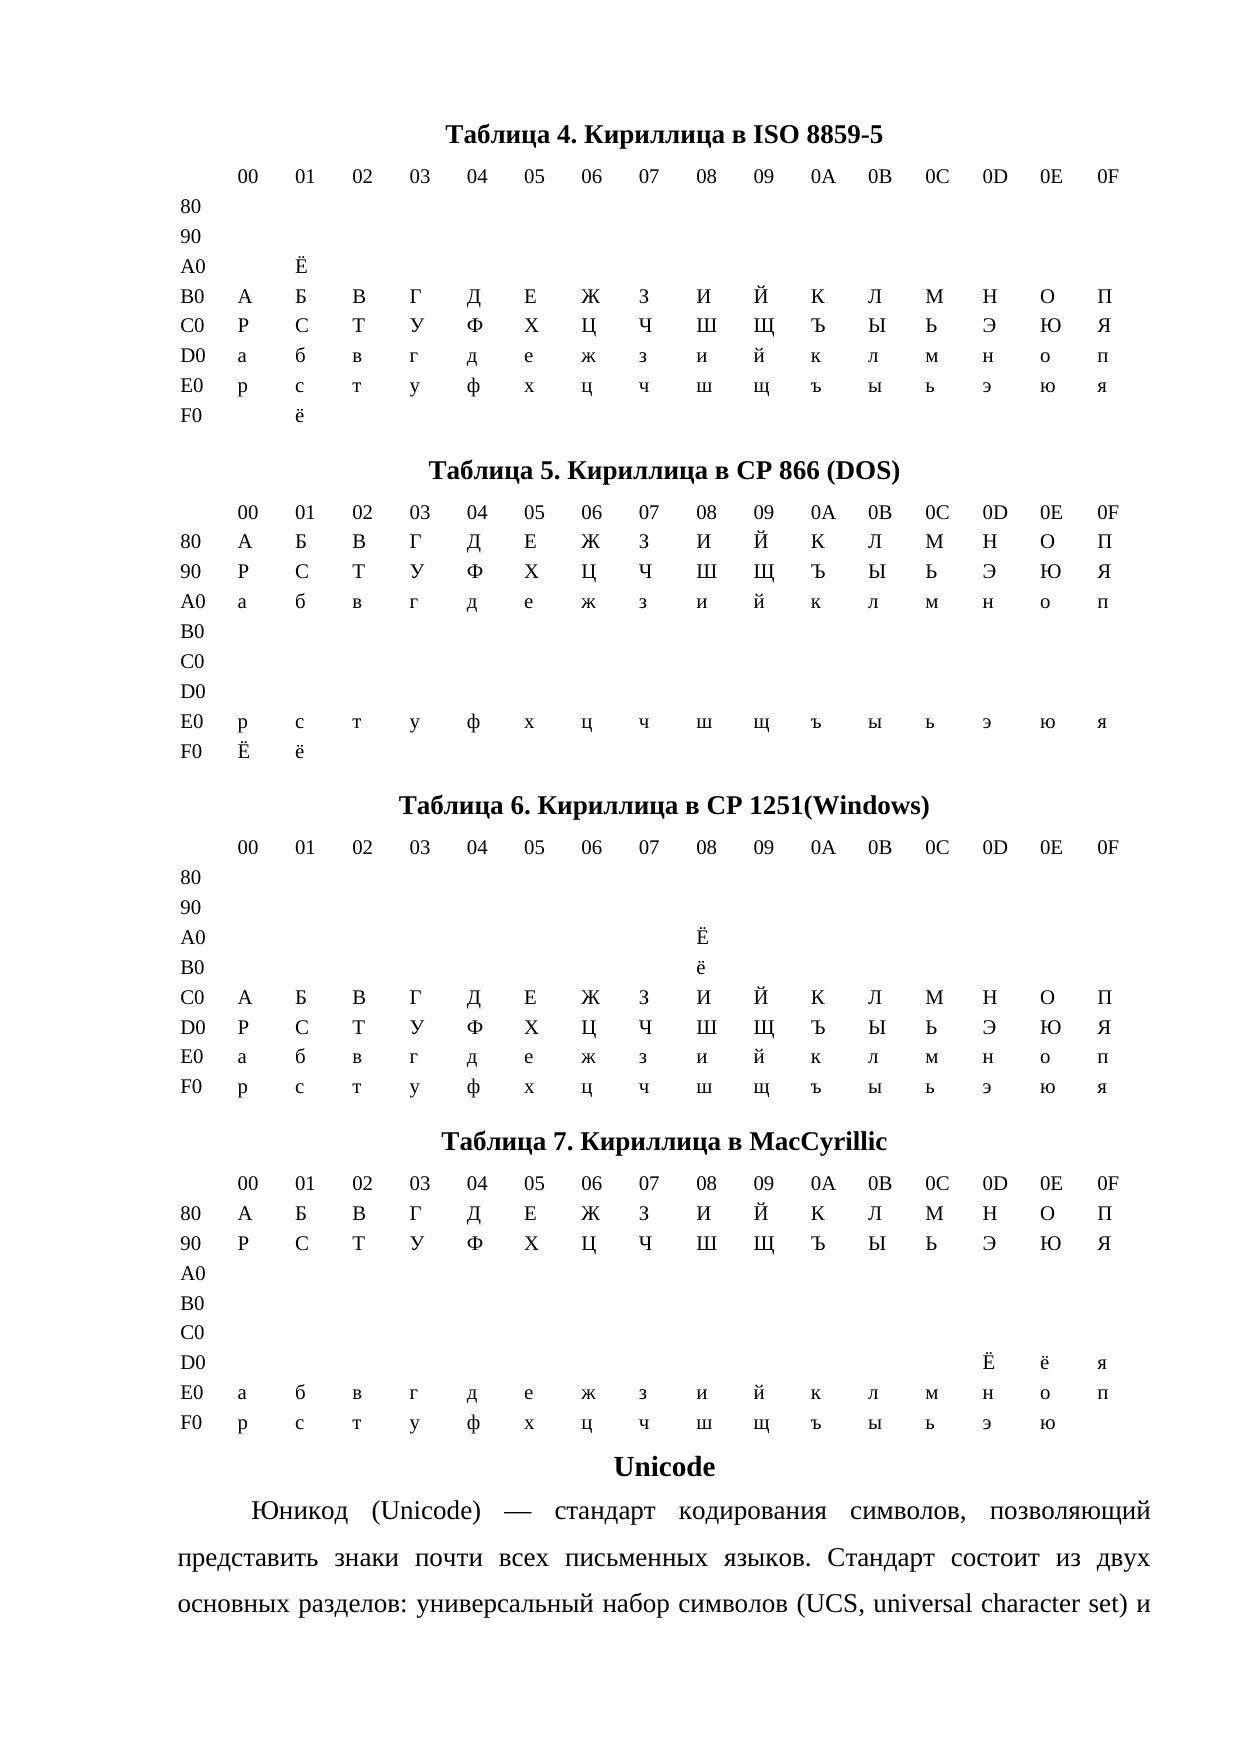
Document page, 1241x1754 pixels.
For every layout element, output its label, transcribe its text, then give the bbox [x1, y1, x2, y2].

table_cell [578, 892, 636, 922]
table_cell [750, 1258, 808, 1287]
table_cell [636, 1258, 693, 1287]
table_cell [464, 1347, 521, 1377]
table_cell [636, 191, 693, 221]
table_cell [808, 676, 865, 706]
table_cell [1094, 736, 1152, 766]
table_cell [349, 616, 406, 646]
table_cell т [349, 706, 406, 736]
table_cell К [808, 281, 865, 311]
table_cell ъ [808, 370, 865, 400]
table_cell ч [636, 1407, 693, 1437]
table_cell О [1037, 281, 1094, 311]
table_cell [750, 1288, 808, 1317]
table_cell в [349, 1377, 406, 1407]
table_cell [980, 1318, 1037, 1347]
table_cell Ь [922, 1012, 979, 1042]
table_cell п [1094, 1042, 1152, 1071]
table_cell B0 [177, 616, 234, 646]
table_cell Т [349, 556, 406, 586]
table_cell [922, 616, 979, 646]
table_header 08 [693, 497, 750, 527]
table_cell Х [521, 1012, 578, 1042]
table_cell Ё [693, 922, 750, 952]
table_cell [578, 1288, 636, 1317]
table_cell A0 [177, 1258, 234, 1287]
table_cell [636, 952, 693, 982]
table_cell C0 [177, 982, 234, 1012]
table_cell [922, 1288, 979, 1317]
table_cell ф [464, 1071, 521, 1101]
table_cell [1037, 191, 1094, 221]
table_cell [808, 616, 865, 646]
table_cell х [521, 1071, 578, 1101]
table_cell C0 [177, 646, 234, 676]
table_cell [235, 191, 292, 221]
table_cell [292, 1318, 349, 1347]
table_cell [292, 646, 349, 676]
table_cell [750, 646, 808, 676]
table_cell щ [750, 370, 808, 400]
table_cell [578, 191, 636, 221]
table_cell Х [521, 311, 578, 340]
table_cell [292, 1258, 349, 1287]
table_cell я [1094, 370, 1152, 400]
table_cell E0 [177, 1377, 234, 1407]
table_header [177, 497, 234, 527]
table_cell [808, 1288, 865, 1317]
table_cell [464, 1288, 521, 1317]
table_cell [1037, 646, 1094, 676]
table_header 03 [406, 161, 464, 191]
table_cell [464, 221, 521, 251]
table_cell E0 [177, 370, 234, 400]
table_header 0C [922, 832, 979, 862]
table_cell Л [865, 982, 922, 1012]
table_cell [693, 1258, 750, 1287]
table_cell И [693, 982, 750, 1012]
table_cell щ [750, 1071, 808, 1101]
table_cell [521, 1347, 578, 1377]
table_cell Р [235, 1012, 292, 1042]
table_cell Р [235, 311, 292, 340]
table_cell [292, 221, 349, 251]
table_cell Г [406, 281, 464, 311]
table_cell [980, 221, 1037, 251]
table_cell [922, 400, 979, 430]
table_cell п [1094, 1377, 1152, 1407]
table_cell ч [636, 370, 693, 400]
table_cell [693, 221, 750, 251]
table_cell Щ [750, 1228, 808, 1258]
table_cell е [521, 340, 578, 370]
table_header 09 [750, 832, 808, 862]
table_cell м [922, 1042, 979, 1071]
table_cell А [235, 982, 292, 1012]
table_cell с [292, 1407, 349, 1437]
table_cell [1094, 400, 1152, 430]
table_cell Ф [464, 556, 521, 586]
table_cell [750, 862, 808, 892]
table_cell [980, 952, 1037, 982]
table_cell у [406, 706, 464, 736]
table_cell я [1094, 1347, 1152, 1377]
table_header [177, 1168, 234, 1198]
table_cell л [865, 1377, 922, 1407]
table_cell ь [922, 370, 979, 400]
table_cell [235, 251, 292, 281]
table_header 0E [1037, 497, 1094, 527]
table_cell а [235, 1042, 292, 1071]
table_cell Н [980, 982, 1037, 1012]
table_cell F0 [177, 1071, 234, 1101]
table_cell [636, 862, 693, 892]
table_cell О [1037, 527, 1094, 556]
table_cell [578, 922, 636, 952]
table_header 08 [693, 1168, 750, 1198]
table_cell ф [464, 370, 521, 400]
table_cell В [349, 281, 406, 311]
table_cell л [865, 586, 922, 616]
table_cell [980, 1258, 1037, 1287]
table_cell [1037, 736, 1094, 766]
table_cell У [406, 311, 464, 340]
table_cell [349, 1258, 406, 1287]
table_header 0F [1094, 832, 1152, 862]
table_cell [750, 952, 808, 982]
table_header 06 [578, 832, 636, 862]
table_cell [808, 1347, 865, 1377]
table_cell ш [693, 706, 750, 736]
table_cell [636, 892, 693, 922]
table_header 05 [521, 497, 578, 527]
table_cell ь [922, 1407, 979, 1437]
table_cell Д [464, 281, 521, 311]
table_cell Й [750, 527, 808, 556]
table_cell ю [1037, 706, 1094, 736]
table_header 0C [922, 1168, 979, 1198]
table_cell К [808, 1198, 865, 1228]
table_cell [464, 676, 521, 706]
table_cell [406, 1258, 464, 1287]
table_cell П [1094, 527, 1152, 556]
table_cell ж [578, 1042, 636, 1071]
table_cell Ц [578, 1012, 636, 1042]
table_header 0D [980, 161, 1037, 191]
table_cell т [349, 370, 406, 400]
table_header 07 [636, 497, 693, 527]
table_cell Ы [865, 1012, 922, 1042]
table_cell [578, 676, 636, 706]
table_cell и [693, 1042, 750, 1071]
table_header 09 [750, 161, 808, 191]
table_cell о [1037, 1042, 1094, 1071]
table_cell [464, 952, 521, 982]
table_cell [235, 646, 292, 676]
table_cell з [636, 1377, 693, 1407]
table_cell в [349, 1042, 406, 1071]
table_cell Н [980, 527, 1037, 556]
table_cell [922, 862, 979, 892]
table_cell [464, 251, 521, 281]
table_cell б [292, 1377, 349, 1407]
table_header 0B [865, 161, 922, 191]
table_header 09 [750, 1168, 808, 1198]
table_cell о [1037, 1377, 1094, 1407]
table_cell б [292, 1042, 349, 1071]
table_cell [521, 1258, 578, 1287]
table_header 07 [636, 832, 693, 862]
table_cell 80 [177, 527, 234, 556]
table_header 0D [980, 832, 1037, 862]
table_cell а [235, 586, 292, 616]
table_cell о [1037, 586, 1094, 616]
table_cell [521, 736, 578, 766]
table_cell к [808, 586, 865, 616]
table_header 08 [693, 832, 750, 862]
table_cell Я [1094, 1012, 1152, 1042]
table_cell Ц [578, 1228, 636, 1258]
table_cell Р [235, 1228, 292, 1258]
table_cell [922, 892, 979, 922]
table_cell [349, 191, 406, 221]
table_header 04 [464, 1168, 521, 1198]
table_cell [980, 736, 1037, 766]
table_cell Ш [693, 556, 750, 586]
table_cell ю [1037, 1407, 1094, 1437]
table_cell П [1094, 281, 1152, 311]
table_cell [521, 892, 578, 922]
table_cell С [292, 1012, 349, 1042]
table_cell [1037, 1318, 1094, 1347]
table_cell 90 [177, 221, 234, 251]
table_cell Ч [636, 556, 693, 586]
table_cell ь [922, 706, 979, 736]
table_cell У [406, 1228, 464, 1258]
table_cell р [235, 1071, 292, 1101]
table_header 0D [980, 497, 1037, 527]
table_cell [292, 922, 349, 952]
table_header 0A [808, 1168, 865, 1198]
table_cell [750, 251, 808, 281]
table_cell у [406, 1071, 464, 1101]
table_header 02 [349, 497, 406, 527]
table_cell ж [578, 586, 636, 616]
table_cell Ж [578, 527, 636, 556]
table_cell [808, 892, 865, 922]
table_cell р [235, 370, 292, 400]
table_cell [349, 736, 406, 766]
table_cell Г [406, 982, 464, 1012]
table_cell [578, 952, 636, 982]
table_cell [1037, 952, 1094, 982]
subtitle Unicode [177, 1449, 1152, 1482]
table_cell [578, 1347, 636, 1377]
table_cell т [349, 1407, 406, 1437]
table_cell [980, 616, 1037, 646]
table_cell Ю [1037, 1228, 1094, 1258]
table_cell в [349, 586, 406, 616]
table_cell ф [464, 1407, 521, 1437]
table_cell [578, 736, 636, 766]
table_cell [464, 1318, 521, 1347]
table_cell [922, 676, 979, 706]
table_cell 90 [177, 556, 234, 586]
table_cell [521, 251, 578, 281]
table_cell [693, 251, 750, 281]
table_cell С [292, 556, 349, 586]
table_cell [464, 1258, 521, 1287]
table_cell б [292, 340, 349, 370]
table_cell ё [292, 400, 349, 430]
table_cell Ч [636, 1228, 693, 1258]
table_cell [1094, 221, 1152, 251]
table_cell и [693, 1377, 750, 1407]
table_cell [521, 922, 578, 952]
table_cell [1094, 862, 1152, 892]
table_header 00 [235, 497, 292, 527]
table_cell Д [464, 982, 521, 1012]
table_cell A0 [177, 251, 234, 281]
table_cell [235, 400, 292, 430]
table_cell [750, 616, 808, 646]
table_header 0A [808, 832, 865, 862]
table_header 02 [349, 832, 406, 862]
table_cell Ч [636, 311, 693, 340]
table_cell [521, 952, 578, 982]
table_cell ш [693, 370, 750, 400]
table_cell Ф [464, 1012, 521, 1042]
table_cell [349, 952, 406, 982]
table_cell ю [1037, 370, 1094, 400]
table_header 03 [406, 497, 464, 527]
table_cell [865, 646, 922, 676]
table_header 05 [521, 1168, 578, 1198]
table_header 0E [1037, 832, 1094, 862]
table_cell Ц [578, 556, 636, 586]
table_header 09 [750, 497, 808, 527]
table_cell ъ [808, 1071, 865, 1101]
table_cell ы [865, 370, 922, 400]
table_cell [521, 221, 578, 251]
table_cell И [693, 281, 750, 311]
table_header 0A [808, 497, 865, 527]
table_cell П [1094, 1198, 1152, 1228]
table_header 0F [1094, 497, 1152, 527]
table_cell [693, 400, 750, 430]
table_cell [808, 862, 865, 892]
table_cell [865, 616, 922, 646]
table_cell Ь [922, 556, 979, 586]
table_cell Ш [693, 1012, 750, 1042]
table_cell [636, 922, 693, 952]
table_cell [464, 191, 521, 221]
table_cell Ъ [808, 1012, 865, 1042]
table_header 07 [636, 1168, 693, 1198]
table_cell [406, 191, 464, 221]
table_cell [235, 676, 292, 706]
table_cell н [980, 1042, 1037, 1071]
table_cell [464, 616, 521, 646]
table_header [177, 832, 234, 862]
table_cell Ю [1037, 1012, 1094, 1042]
table_cell ъ [808, 1407, 865, 1437]
table_cell ш [693, 1407, 750, 1437]
table_header 0A [808, 161, 865, 191]
table_cell [235, 1288, 292, 1317]
table_cell [292, 1347, 349, 1377]
table_header 00 [235, 1168, 292, 1198]
table_cell [1037, 862, 1094, 892]
table_cell [578, 221, 636, 251]
table_cell й [750, 1042, 808, 1071]
table_cell [922, 952, 979, 982]
table_cell э [980, 1071, 1037, 1101]
table_cell к [808, 1042, 865, 1071]
table_cell б [292, 586, 349, 616]
table_cell э [980, 706, 1037, 736]
table_cell с [292, 706, 349, 736]
table_cell Ш [693, 1228, 750, 1258]
table_cell [235, 892, 292, 922]
table_cell М [922, 527, 979, 556]
table_cell Я [1094, 556, 1152, 586]
table_cell [865, 922, 922, 952]
table_cell М [922, 1198, 979, 1228]
table_cell [235, 1318, 292, 1347]
table_cell д [464, 1377, 521, 1407]
table_cell [292, 676, 349, 706]
table_cell г [406, 340, 464, 370]
table_cell Й [750, 281, 808, 311]
table_cell ц [578, 370, 636, 400]
table_cell 80 [177, 862, 234, 892]
table_cell D0 [177, 1347, 234, 1377]
table_cell [636, 646, 693, 676]
table_cell 80 [177, 1198, 234, 1228]
table_cell Т [349, 1228, 406, 1258]
table_cell [521, 616, 578, 646]
table_cell й [750, 586, 808, 616]
table_cell Э [980, 311, 1037, 340]
table_cell [1037, 892, 1094, 922]
table_cell [1037, 400, 1094, 430]
table_header 08 [693, 161, 750, 191]
table_cell [808, 646, 865, 676]
table_cell [292, 862, 349, 892]
table_cell в [349, 340, 406, 370]
table_header 04 [464, 161, 521, 191]
table_cell и [693, 586, 750, 616]
table_cell Ы [865, 556, 922, 586]
table_cell р [235, 1407, 292, 1437]
table_cell [578, 646, 636, 676]
table_cell о [1037, 340, 1094, 370]
table_cell [235, 616, 292, 646]
table_cell [750, 892, 808, 922]
table_cell [1037, 1258, 1094, 1287]
table_header 0E [1037, 1168, 1094, 1198]
table_cell к [808, 340, 865, 370]
table_cell [750, 676, 808, 706]
table_cell A0 [177, 922, 234, 952]
table_cell [1094, 251, 1152, 281]
table_cell ш [693, 1071, 750, 1101]
table_cell [1037, 221, 1094, 251]
table_cell щ [750, 1407, 808, 1437]
table_cell [922, 646, 979, 676]
table_header 0D [980, 1168, 1037, 1198]
table_header 0E [1037, 161, 1094, 191]
table_cell [1094, 1288, 1152, 1317]
table_cell [349, 922, 406, 952]
table_cell [349, 251, 406, 281]
table_cell з [636, 1042, 693, 1071]
table_header [177, 161, 234, 191]
table_cell [235, 952, 292, 982]
table_cell [808, 251, 865, 281]
table_header 02 [349, 161, 406, 191]
table_cell E0 [177, 706, 234, 736]
table_cell B0 [177, 952, 234, 982]
table_cell ц [578, 1407, 636, 1437]
table_cell ф [464, 706, 521, 736]
table_cell Е [521, 982, 578, 1012]
table_cell ё [693, 952, 750, 982]
table_cell [349, 221, 406, 251]
table_cell [1094, 922, 1152, 952]
table_cell [636, 676, 693, 706]
table_cell [636, 251, 693, 281]
table_cell а [235, 1377, 292, 1407]
table_cell [1037, 616, 1094, 646]
table_cell [406, 1318, 464, 1347]
table_cell Л [865, 527, 922, 556]
table_cell [693, 1288, 750, 1317]
table_cell [521, 862, 578, 892]
table_cell [349, 892, 406, 922]
table_header 0F [1094, 1168, 1152, 1198]
table_cell И [693, 1198, 750, 1228]
table_cell ч [636, 1071, 693, 1101]
table_cell [578, 400, 636, 430]
table_cell В [349, 982, 406, 1012]
table_cell м [922, 340, 979, 370]
table_cell [865, 400, 922, 430]
table_cell [1094, 616, 1152, 646]
table_cell [406, 922, 464, 952]
table_cell [922, 1347, 979, 1377]
table_cell [808, 221, 865, 251]
table_cell ю [1037, 1071, 1094, 1101]
table_cell [1037, 1288, 1094, 1317]
table_cell Ъ [808, 556, 865, 586]
table_cell [578, 1258, 636, 1287]
table_cell А [235, 281, 292, 311]
table_cell E0 [177, 1042, 234, 1071]
table_cell ы [865, 1071, 922, 1101]
table_cell [406, 616, 464, 646]
table_cell С [292, 311, 349, 340]
table_cell [349, 1288, 406, 1317]
table_cell Й [750, 982, 808, 1012]
table_cell [406, 221, 464, 251]
table_cell Н [980, 1198, 1037, 1228]
table_cell [980, 400, 1037, 430]
table_cell Ц [578, 311, 636, 340]
table_cell Ё [292, 251, 349, 281]
table_header 01 [292, 497, 349, 527]
table_cell [808, 736, 865, 766]
table_cell л [865, 1042, 922, 1071]
table_cell с [292, 370, 349, 400]
table_cell [808, 1318, 865, 1347]
table_cell Й [750, 1198, 808, 1228]
table_cell [636, 221, 693, 251]
table_cell Б [292, 982, 349, 1012]
table_cell Т [349, 1012, 406, 1042]
table_cell [922, 922, 979, 952]
table_cell [980, 646, 1037, 676]
table_cell А [235, 1198, 292, 1228]
table_cell [865, 191, 922, 221]
table_header 06 [578, 161, 636, 191]
table_cell [235, 922, 292, 952]
table_cell и [693, 340, 750, 370]
table_cell D0 [177, 676, 234, 706]
table_cell й [750, 1377, 808, 1407]
table_cell д [464, 1042, 521, 1071]
table_cell [464, 892, 521, 922]
table_cell [693, 616, 750, 646]
table_cell [980, 251, 1037, 281]
table_cell [292, 191, 349, 221]
table_cell Ь [922, 311, 979, 340]
table_cell д [464, 586, 521, 616]
table_cell [980, 1288, 1037, 1317]
table_cell [865, 1318, 922, 1347]
table_cell [865, 892, 922, 922]
table_cell A0 [177, 586, 234, 616]
table_cell [406, 1288, 464, 1317]
table_cell у [406, 370, 464, 400]
table_cell [406, 1347, 464, 1377]
table_cell П [1094, 982, 1152, 1012]
table_cell [292, 616, 349, 646]
table_cell [750, 922, 808, 952]
table_cell [464, 646, 521, 676]
table_cell н [980, 340, 1037, 370]
table_cell ч [636, 706, 693, 736]
table_cell [865, 736, 922, 766]
table_header 04 [464, 832, 521, 862]
table_cell [292, 892, 349, 922]
table_cell 80 [177, 191, 234, 221]
table_cell э [980, 1407, 1037, 1437]
table_cell B0 [177, 281, 234, 311]
table_cell [292, 1288, 349, 1317]
table_cell щ [750, 706, 808, 736]
table_header 0B [865, 1168, 922, 1198]
table_cell а [235, 340, 292, 370]
table_cell Э [980, 1228, 1037, 1258]
table_cell [235, 862, 292, 892]
table_header 00 [235, 161, 292, 191]
table_cell ы [865, 706, 922, 736]
table_cell З [636, 982, 693, 1012]
table_cell ж [578, 1377, 636, 1407]
table_cell Ы [865, 1228, 922, 1258]
table_cell Щ [750, 1012, 808, 1042]
table_cell [980, 892, 1037, 922]
table_header 05 [521, 832, 578, 862]
table_cell [235, 1347, 292, 1377]
table_cell Х [521, 556, 578, 586]
table_cell Г [406, 527, 464, 556]
table_cell [636, 736, 693, 766]
table_cell Ч [636, 1012, 693, 1042]
table_cell F0 [177, 736, 234, 766]
table_cell Р [235, 556, 292, 586]
table_cell Я [1094, 1228, 1152, 1258]
table_cell [464, 862, 521, 892]
table_cell Ж [578, 1198, 636, 1228]
table_cell Ф [464, 311, 521, 340]
table_cell [922, 1318, 979, 1347]
table_cell Б [292, 527, 349, 556]
table_cell [235, 1258, 292, 1287]
table_cell р [235, 706, 292, 736]
table_cell у [406, 1407, 464, 1437]
table_cell [750, 221, 808, 251]
table_header 0B [865, 832, 922, 862]
table_cell [464, 922, 521, 952]
table_cell [865, 1258, 922, 1287]
table_cell Ы [865, 311, 922, 340]
table_cell B0 [177, 1288, 234, 1317]
table_cell Е [521, 281, 578, 311]
table_cell [980, 922, 1037, 952]
table_cell [808, 400, 865, 430]
table_cell [464, 736, 521, 766]
table_cell В [349, 527, 406, 556]
table_cell [406, 646, 464, 676]
table_header 0F [1094, 161, 1152, 191]
table_cell [865, 251, 922, 281]
table_cell м [922, 1377, 979, 1407]
table_cell [349, 862, 406, 892]
table_cell D0 [177, 1012, 234, 1042]
table_cell [406, 952, 464, 982]
table_cell [865, 676, 922, 706]
table_cell з [636, 586, 693, 616]
table_cell е [521, 1042, 578, 1071]
table_cell к [808, 1377, 865, 1407]
table_cell я [1094, 706, 1152, 736]
table_cell д [464, 340, 521, 370]
table_cell [693, 191, 750, 221]
table_cell [349, 676, 406, 706]
table_cell н [980, 586, 1037, 616]
table_cell [750, 1347, 808, 1377]
table_cell й [750, 340, 808, 370]
table_cell п [1094, 340, 1152, 370]
table_cell г [406, 586, 464, 616]
table_cell [922, 251, 979, 281]
table_cell Э [980, 1012, 1037, 1042]
table_header 01 [292, 161, 349, 191]
table_cell Б [292, 1198, 349, 1228]
table_cell [578, 251, 636, 281]
table_cell [406, 862, 464, 892]
table_cell F0 [177, 400, 234, 430]
table_cell [980, 191, 1037, 221]
table_cell О [1037, 1198, 1094, 1228]
table_cell Щ [750, 556, 808, 586]
table_header 06 [578, 1168, 636, 1198]
table_cell [349, 1347, 406, 1377]
subtitle Таблица 6. Кириллица в CP 1251(Windows) [177, 789, 1152, 821]
table_cell [349, 1318, 406, 1347]
table_cell [693, 736, 750, 766]
table_cell Г [406, 1198, 464, 1228]
table_cell Ш [693, 311, 750, 340]
table_cell с [292, 1071, 349, 1101]
table_cell [1094, 952, 1152, 982]
table_cell я [1094, 1071, 1152, 1101]
subtitle Таблица 7. Кириллица в MacCyrillic [177, 1125, 1152, 1156]
table_cell [808, 922, 865, 952]
table_header 00 [235, 832, 292, 862]
table_cell О [1037, 982, 1094, 1012]
table_cell г [406, 1377, 464, 1407]
table_cell З [636, 527, 693, 556]
table_cell ё [1037, 1347, 1094, 1377]
table_cell [922, 191, 979, 221]
table_cell ь [922, 1071, 979, 1101]
table_cell [406, 251, 464, 281]
table_cell [406, 676, 464, 706]
table_cell п [1094, 586, 1152, 616]
table_cell М [922, 281, 979, 311]
table_cell [922, 736, 979, 766]
table_cell F0 [177, 1407, 234, 1437]
table_cell Ж [578, 281, 636, 311]
table_cell У [406, 1012, 464, 1042]
table_cell Ж [578, 982, 636, 1012]
table_cell З [636, 1198, 693, 1228]
table_cell з [636, 340, 693, 370]
table_cell [693, 676, 750, 706]
table_cell Е [521, 527, 578, 556]
table_cell [693, 646, 750, 676]
table_header 07 [636, 161, 693, 191]
table_cell х [521, 1407, 578, 1437]
table_cell [349, 400, 406, 430]
table_cell [1094, 191, 1152, 221]
table_cell [865, 1347, 922, 1377]
table_cell [750, 191, 808, 221]
table_cell Д [464, 527, 521, 556]
table_header 06 [578, 497, 636, 527]
table_cell [292, 952, 349, 982]
table_cell [521, 1318, 578, 1347]
table_cell ы [865, 1407, 922, 1437]
table_cell [636, 616, 693, 646]
table_cell [1094, 646, 1152, 676]
table_cell [1037, 676, 1094, 706]
table_cell х [521, 706, 578, 736]
table_cell Щ [750, 311, 808, 340]
table_cell [636, 1318, 693, 1347]
table_cell е [521, 1377, 578, 1407]
table_cell [1037, 251, 1094, 281]
table_cell ъ [808, 706, 865, 736]
table_cell Ю [1037, 556, 1094, 586]
table_cell л [865, 340, 922, 370]
table_cell Ъ [808, 311, 865, 340]
table_cell [750, 400, 808, 430]
table_cell т [349, 1071, 406, 1101]
table_cell [1094, 1407, 1152, 1437]
table_cell [693, 892, 750, 922]
table_cell [464, 400, 521, 430]
table_cell [406, 892, 464, 922]
table_cell [980, 862, 1037, 892]
table_header 03 [406, 832, 464, 862]
table_cell И [693, 527, 750, 556]
table_cell М [922, 982, 979, 1012]
table_header 0C [922, 161, 979, 191]
table_cell Х [521, 1228, 578, 1258]
table_cell [922, 1258, 979, 1287]
table_header 01 [292, 1168, 349, 1198]
subtitle Таблица 4. Кириллица в ISO 8859-5 [177, 118, 1152, 149]
table_cell [235, 221, 292, 251]
table_cell [693, 862, 750, 892]
table_header 05 [521, 161, 578, 191]
table_cell ц [578, 1071, 636, 1101]
table_cell [750, 1318, 808, 1347]
subtitle Таблица 5. Кириллица в CP 866 (DOS) [177, 454, 1152, 485]
table_header 02 [349, 1168, 406, 1198]
table_cell D0 [177, 340, 234, 370]
table_cell [808, 1258, 865, 1287]
table_cell [693, 1318, 750, 1347]
table_cell В [349, 1198, 406, 1228]
table_cell К [808, 527, 865, 556]
table_cell [808, 191, 865, 221]
table_cell ё [292, 736, 349, 766]
table_cell [521, 1288, 578, 1317]
table_cell э [980, 370, 1037, 400]
table_header 0C [922, 497, 979, 527]
table_cell [406, 400, 464, 430]
table_cell [693, 1347, 750, 1377]
table_cell [980, 676, 1037, 706]
table_cell [750, 736, 808, 766]
table_header 01 [292, 832, 349, 862]
table_cell х [521, 370, 578, 400]
table_cell Ё [980, 1347, 1037, 1377]
table_cell C0 [177, 1318, 234, 1347]
table_cell [865, 1288, 922, 1317]
table_cell Б [292, 281, 349, 311]
table_header 03 [406, 1168, 464, 1198]
table_cell Э [980, 556, 1037, 586]
table_cell [1037, 922, 1094, 952]
table_cell Ф [464, 1228, 521, 1258]
table_cell Ю [1037, 311, 1094, 340]
table_cell Я [1094, 311, 1152, 340]
table_cell [578, 1318, 636, 1347]
table_cell [1094, 892, 1152, 922]
table_cell [922, 221, 979, 251]
table_cell С [292, 1228, 349, 1258]
table_cell м [922, 586, 979, 616]
table_cell 90 [177, 1228, 234, 1258]
table_cell Т [349, 311, 406, 340]
table_cell [521, 400, 578, 430]
table_cell Ъ [808, 1228, 865, 1258]
table_cell [1094, 1318, 1152, 1347]
table_cell [521, 646, 578, 676]
table_cell [1094, 1258, 1152, 1287]
table_cell Л [865, 1198, 922, 1228]
table_cell е [521, 586, 578, 616]
table_cell [808, 952, 865, 982]
table_cell ж [578, 340, 636, 370]
table_cell К [808, 982, 865, 1012]
table_cell [406, 736, 464, 766]
table_cell Д [464, 1198, 521, 1228]
table_cell C0 [177, 311, 234, 340]
table_cell [349, 646, 406, 676]
table_cell г [406, 1042, 464, 1071]
table_cell ц [578, 706, 636, 736]
text Юникод (Unicode) — стандарт кодирования символов, позволяющий представить знаки почти всех письменных языков. Стандарт состоит из двух основных разделов: универсальный набор символов (UCS, universal character set) и [177, 1494, 1152, 1618]
table_cell А [235, 527, 292, 556]
table_header 04 [464, 497, 521, 527]
table_cell [1094, 676, 1152, 706]
table_cell [578, 862, 636, 892]
table_cell н [980, 1377, 1037, 1407]
table_cell [636, 1347, 693, 1377]
table_cell Ё [235, 736, 292, 766]
table_cell [636, 400, 693, 430]
table_cell Н [980, 281, 1037, 311]
table_cell 90 [177, 892, 234, 922]
table_cell У [406, 556, 464, 586]
table_cell Л [865, 281, 922, 311]
table_cell [865, 862, 922, 892]
table_cell [865, 221, 922, 251]
table_cell [521, 191, 578, 221]
table_cell Е [521, 1198, 578, 1228]
table_cell [521, 676, 578, 706]
table_cell [578, 616, 636, 646]
table_cell З [636, 281, 693, 311]
table_cell [636, 1288, 693, 1317]
table_header 0B [865, 497, 922, 527]
table_cell Ь [922, 1228, 979, 1258]
table_cell [865, 952, 922, 982]
